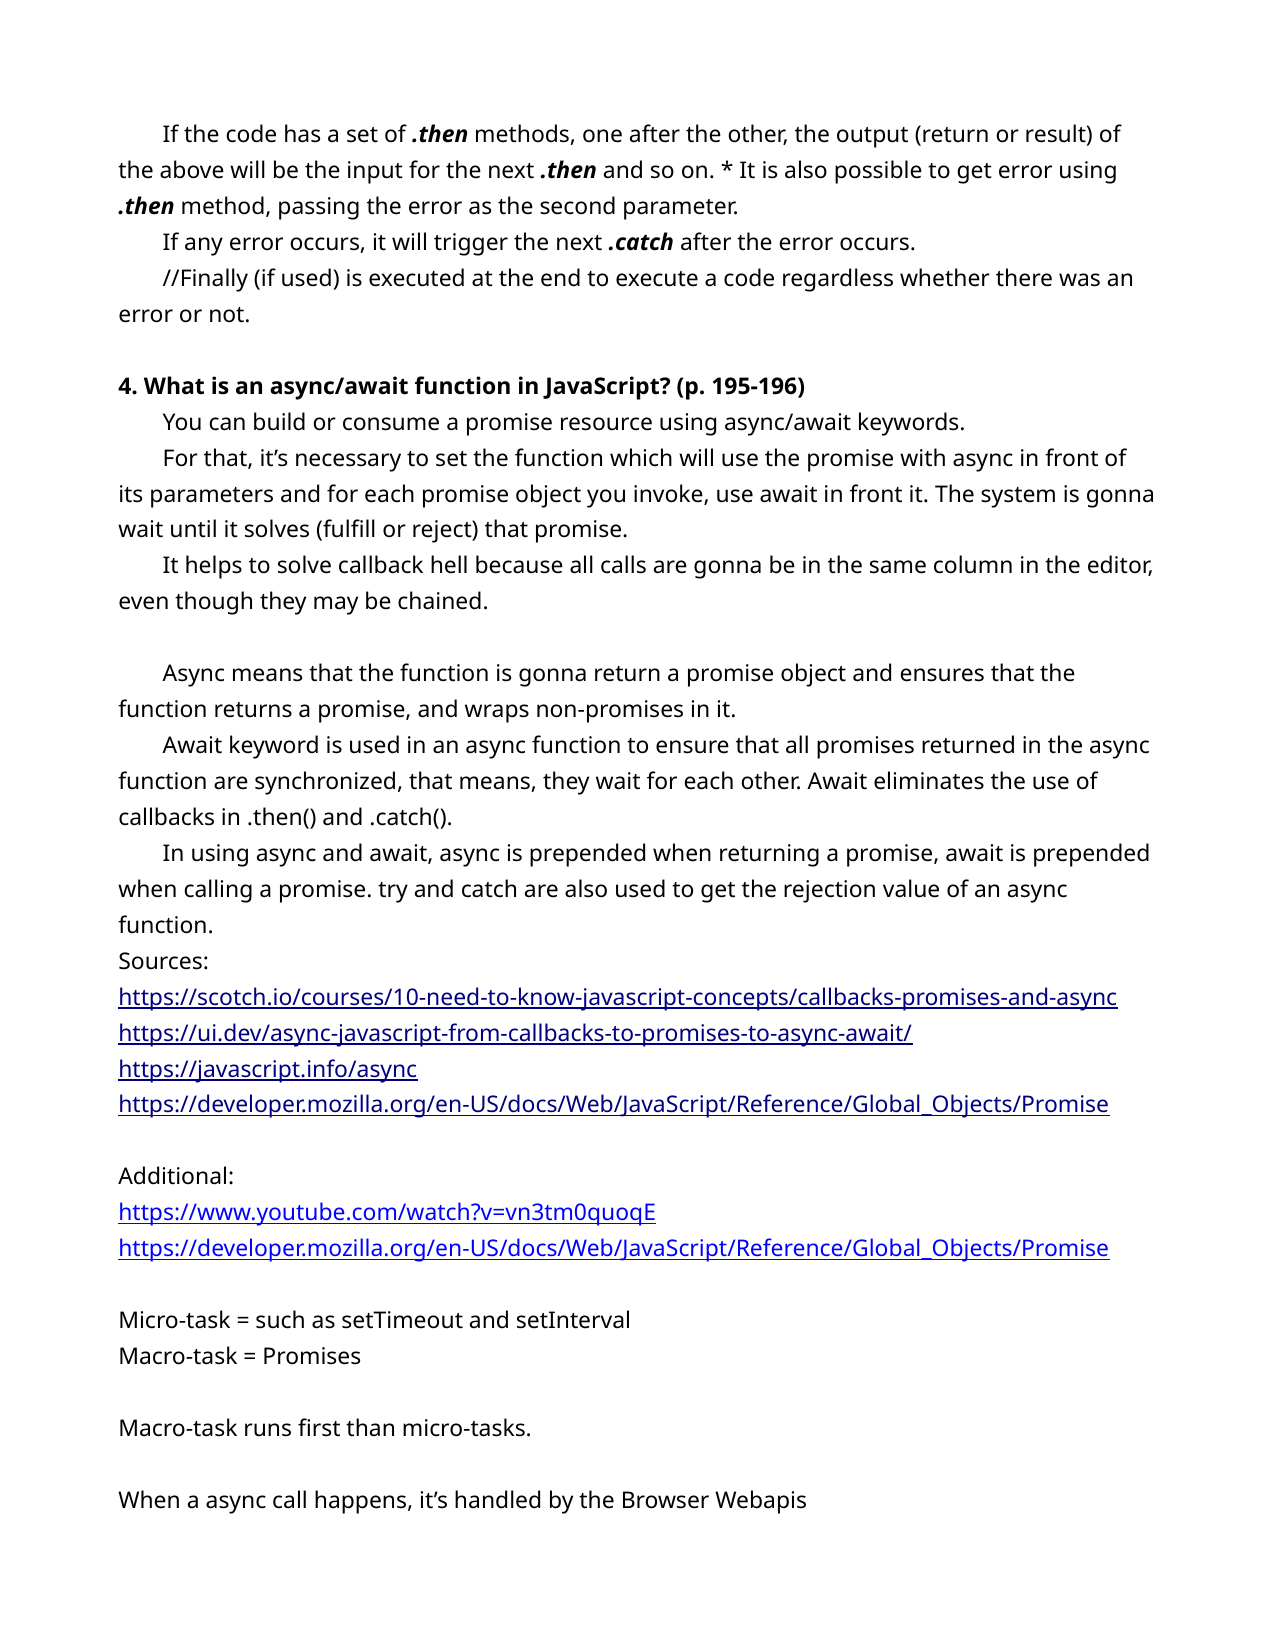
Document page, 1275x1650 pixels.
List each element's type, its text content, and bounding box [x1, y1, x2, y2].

text If any error occurs, it will trigger the next .catch after the error occurs. [118, 226, 1157, 257]
text https://developer.mozilla.org/en-US/docs/Web/JavaScript/Reference/Global_Objects/Promise [118, 1232, 1157, 1263]
text Macro-task = Promises [118, 1340, 1157, 1371]
text 4. What is an async/await function in JavaScript? (p. 195-196) [118, 370, 1157, 401]
text Await keyword is used in an async function to ensure that all promises returned in the async function are synchronized, that means, they wait for each other. Await eliminates the use of callbacks in .then() and .catch(). [118, 729, 1157, 832]
text https://developer.mozilla.org/en-US/docs/Web/JavaScript/Reference/Global_Objects/Promise [118, 1088, 1157, 1120]
text Macro-task runs first than micro-tasks. [118, 1412, 1157, 1443]
text https://ui.dev/async-javascript-from-callbacks-to-promises-to-async-await/ [118, 1017, 1157, 1048]
text In using async and await, async is prepended when returning a promise, await is prepended when calling a promise. try and catch are also used to get the rejection value of an async function. [118, 837, 1157, 940]
text You can build or consume a promise resource using async/await keywords. [118, 406, 1157, 437]
text https://www.youtube.com/watch?v=vn3tm0quoqE [118, 1196, 1157, 1227]
text https://scotch.io/courses/10-need-to-know-javascript-concepts/callbacks-promises-and-async [118, 981, 1157, 1012]
text Sources: [118, 945, 1157, 976]
text //Finally (if used) is executed at the end to execute a code regardless whether there was an error or not. [118, 262, 1157, 329]
text Additional: [118, 1160, 1157, 1192]
text For that, it’s necessary to set the function which will use the promise with async in front of its parameters and for each promise object you invoke, use await in front it. The system is gonna wait until it solves (fulfill or reject) that promise. [118, 442, 1157, 545]
text Micro-task = such as setTimeout and setInterval [118, 1304, 1157, 1335]
text If the code has a set of .then methods, one after the other, the output (return or result) of the above will be the input for the next .then and so on. * It is also possible to get error using .then method, passing the error as the second parameter. [118, 118, 1157, 221]
text It helps to solve callback hell because all calls are gonna be in the same column in the editor, even though they may be chained. [118, 549, 1157, 617]
text When a async call happens, it’s handled by the Browser Webapis [118, 1484, 1157, 1515]
text https://javascript.info/async [118, 1052, 1157, 1084]
text Async means that the function is gonna return a promise object and ensures that the function returns a promise, and wraps non-promises in it. [118, 657, 1157, 724]
